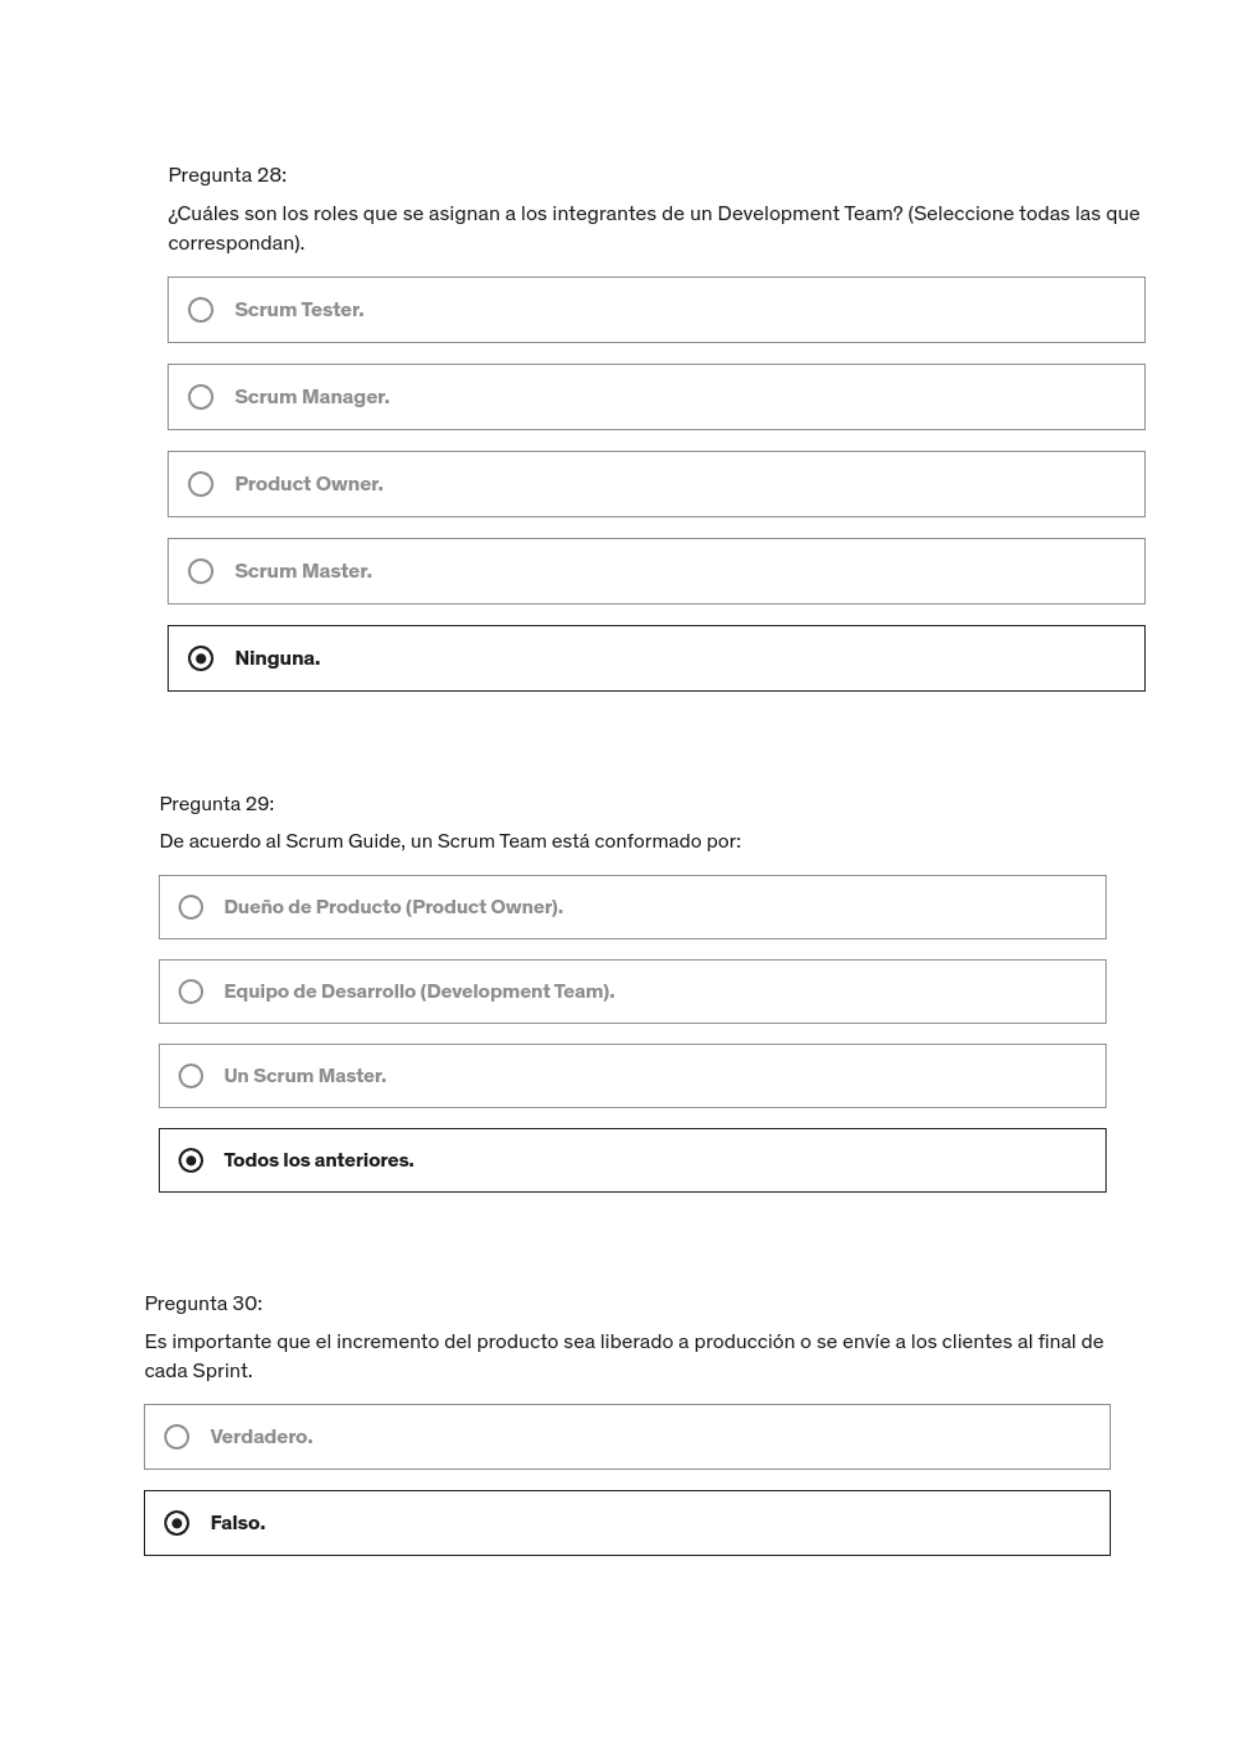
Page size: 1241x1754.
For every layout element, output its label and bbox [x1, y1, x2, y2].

picture [151, 137, 1156, 711]
picture [125, 1276, 1130, 1584]
picture [134, 767, 1139, 1225]
